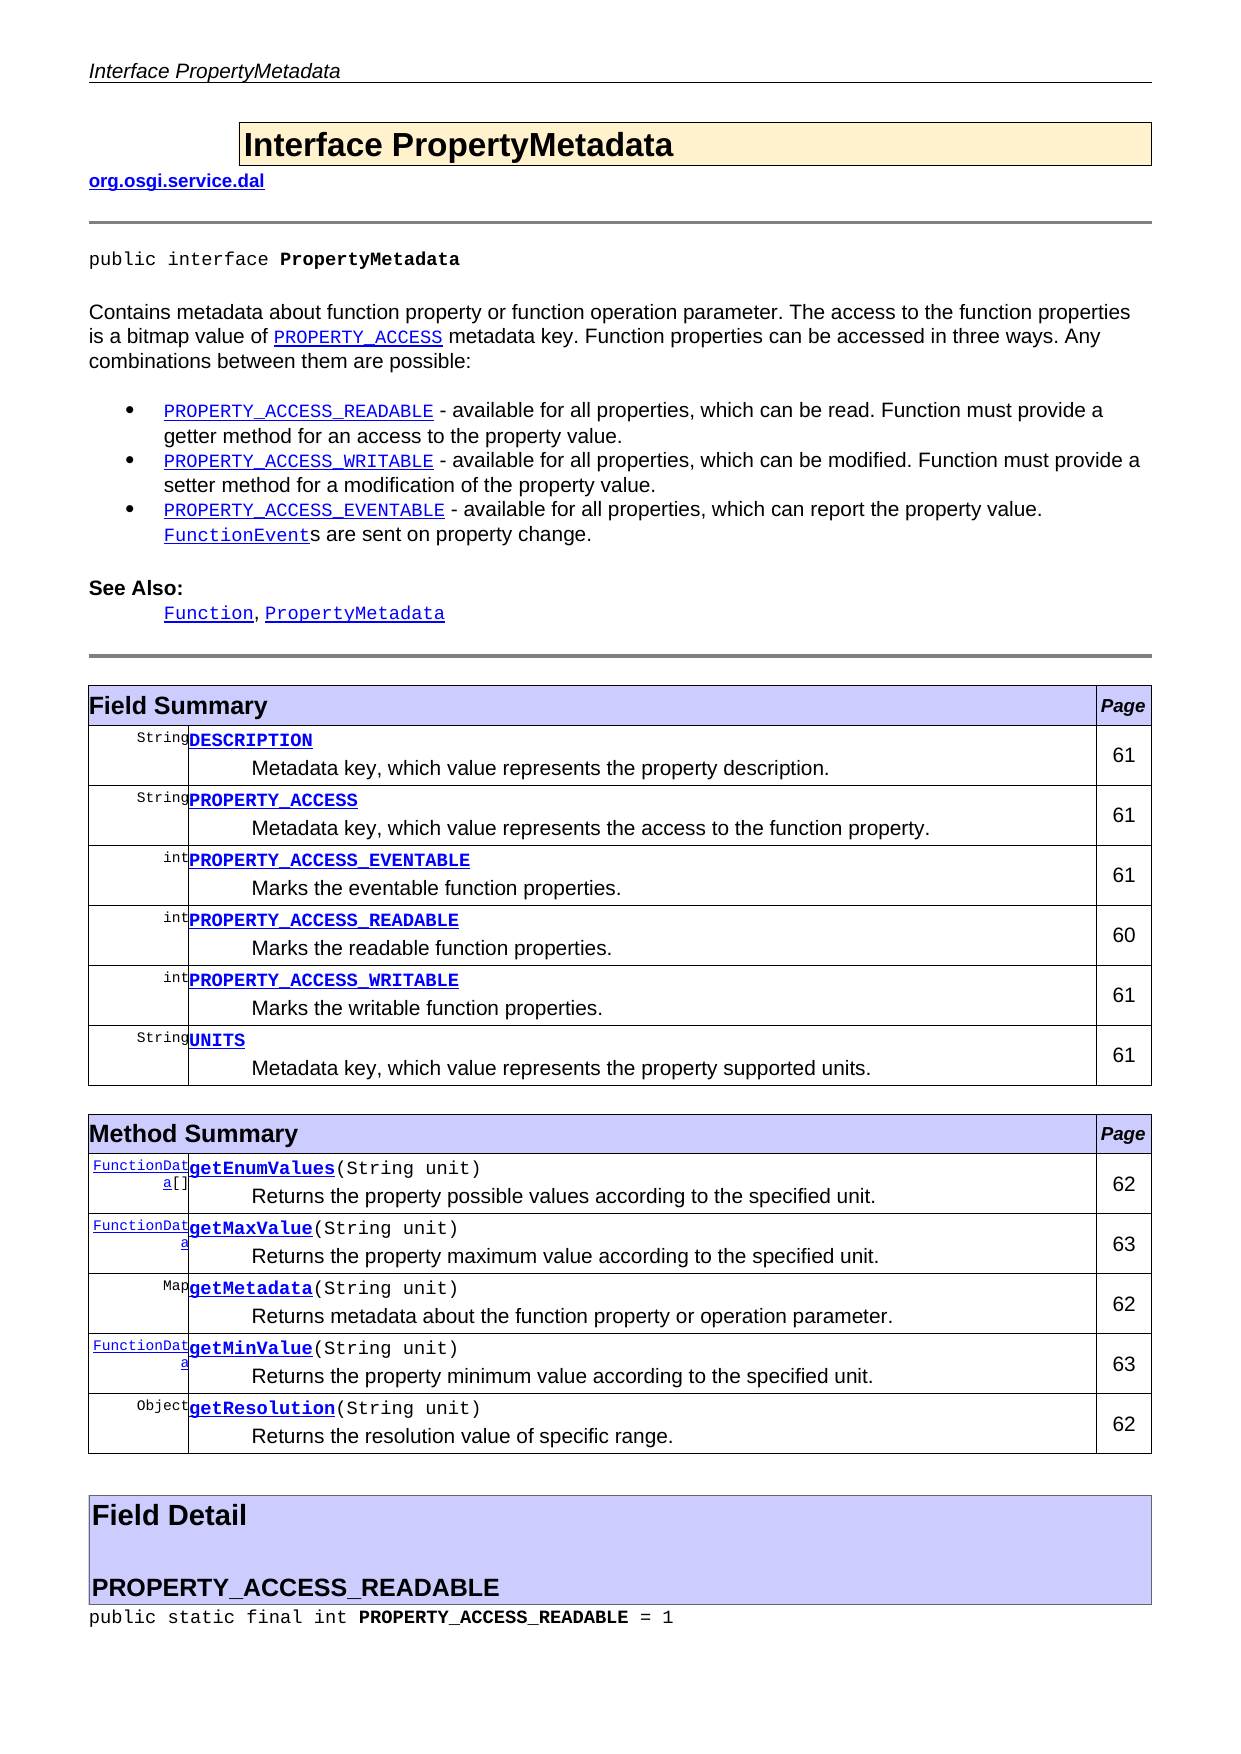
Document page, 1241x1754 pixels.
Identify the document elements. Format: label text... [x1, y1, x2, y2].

text Contains metadata about function property or function operation parameter. The access to the function properties is a bitmap value of PROPERTY_ACCESS metadata key. Function properties can be accessed in three ways. Any combinations between them are possible: [88, 300, 1152, 373]
table_cell String [89, 726, 188, 785]
table_header Page [1097, 686, 1151, 725]
subtitle PROPERTY_ACCESS_READABLE [90, 1570, 1151, 1604]
table_cell PROPERTY_ACCESS_WRITABLE Marks the writable function properties. [189, 966, 1096, 1025]
table_cell FunctionData [89, 1334, 188, 1393]
table_cell int [89, 906, 188, 965]
table_cell FunctionData [89, 1214, 188, 1273]
table_cell getMaxValue(String unit) Returns the property maximum value according to the specified unit. [189, 1214, 1096, 1273]
table_cell Map [89, 1274, 188, 1333]
table_cell 63 [1097, 1214, 1151, 1273]
list PROPERTY_ACCESS_EVENTABLE - available for all properties, which can report the property value. FunctionEvents are sent on property change. [126, 497, 1152, 547]
table_header Field Summary [89, 686, 1096, 725]
table_cell String [89, 786, 188, 845]
table_cell 61 [1097, 786, 1151, 845]
table_cell 61 [1097, 1026, 1151, 1085]
text Function, PropertyMetadata [163, 600, 1152, 625]
table_cell 62 [1097, 1274, 1151, 1333]
table_cell getEnumValues(String unit) Returns the property possible values according to the specified unit. [189, 1154, 1096, 1213]
table_cell getMinValue(String unit) Returns the property minimum value according to the specified unit. [189, 1334, 1096, 1393]
table_cell Object [89, 1394, 188, 1453]
list PROPERTY_ACCESS_WRITABLE - available for all properties, which can be modified. Function must provide a setter method for a modification of the property value. [126, 447, 1152, 497]
table_cell 62 [1097, 1394, 1151, 1453]
table_cell 61 [1097, 726, 1151, 785]
text See Also: [88, 576, 1152, 600]
table_cell 61 [1097, 846, 1151, 905]
table_cell int [89, 966, 188, 1025]
table_cell DESCRIPTION Metadata key, which value represents the property description. [189, 726, 1096, 785]
table_cell getResolution(String unit) Returns the resolution value of specific range. [189, 1394, 1096, 1453]
table_cell int [89, 846, 188, 905]
subtitle Interface PropertyMetadata [240, 123, 1151, 165]
table_header Method Summary [89, 1115, 1096, 1153]
table_cell 61 [1097, 966, 1151, 1025]
table_cell 63 [1097, 1334, 1151, 1393]
table_cell PROPERTY_ACCESS Metadata key, which value represents the access to the function property. [189, 786, 1096, 845]
table_cell PROPERTY_ACCESS_READABLE Marks the readable function properties. [189, 906, 1096, 965]
subtitle Field Detail [90, 1496, 1151, 1532]
table_cell 61 [1097, 906, 1151, 965]
table_cell UNITS Metadata key, which value represents the property supported units. [189, 1026, 1096, 1085]
text public static final int PROPERTY_ACCESS_READABLE = 1 [88, 1608, 1152, 1629]
table_header Page [1097, 1115, 1151, 1153]
table_cell FunctionData[] [89, 1154, 188, 1213]
table_cell PROPERTY_ACCESS_EVENTABLE Marks the eventable function properties. [189, 846, 1096, 905]
table_cell 62 [1097, 1154, 1151, 1213]
text public interface PropertyMetadata [88, 250, 1152, 271]
table_cell String [89, 1026, 188, 1085]
list PROPERTY_ACCESS_READABLE - available for all properties, which can be read. Function must provide a getter method for an access to the property value. [126, 398, 1152, 447]
table_cell getMetadata(String unit) Returns metadata about the function property or operation parameter. [189, 1274, 1096, 1333]
text org.osgi.service.dal [88, 170, 1152, 191]
